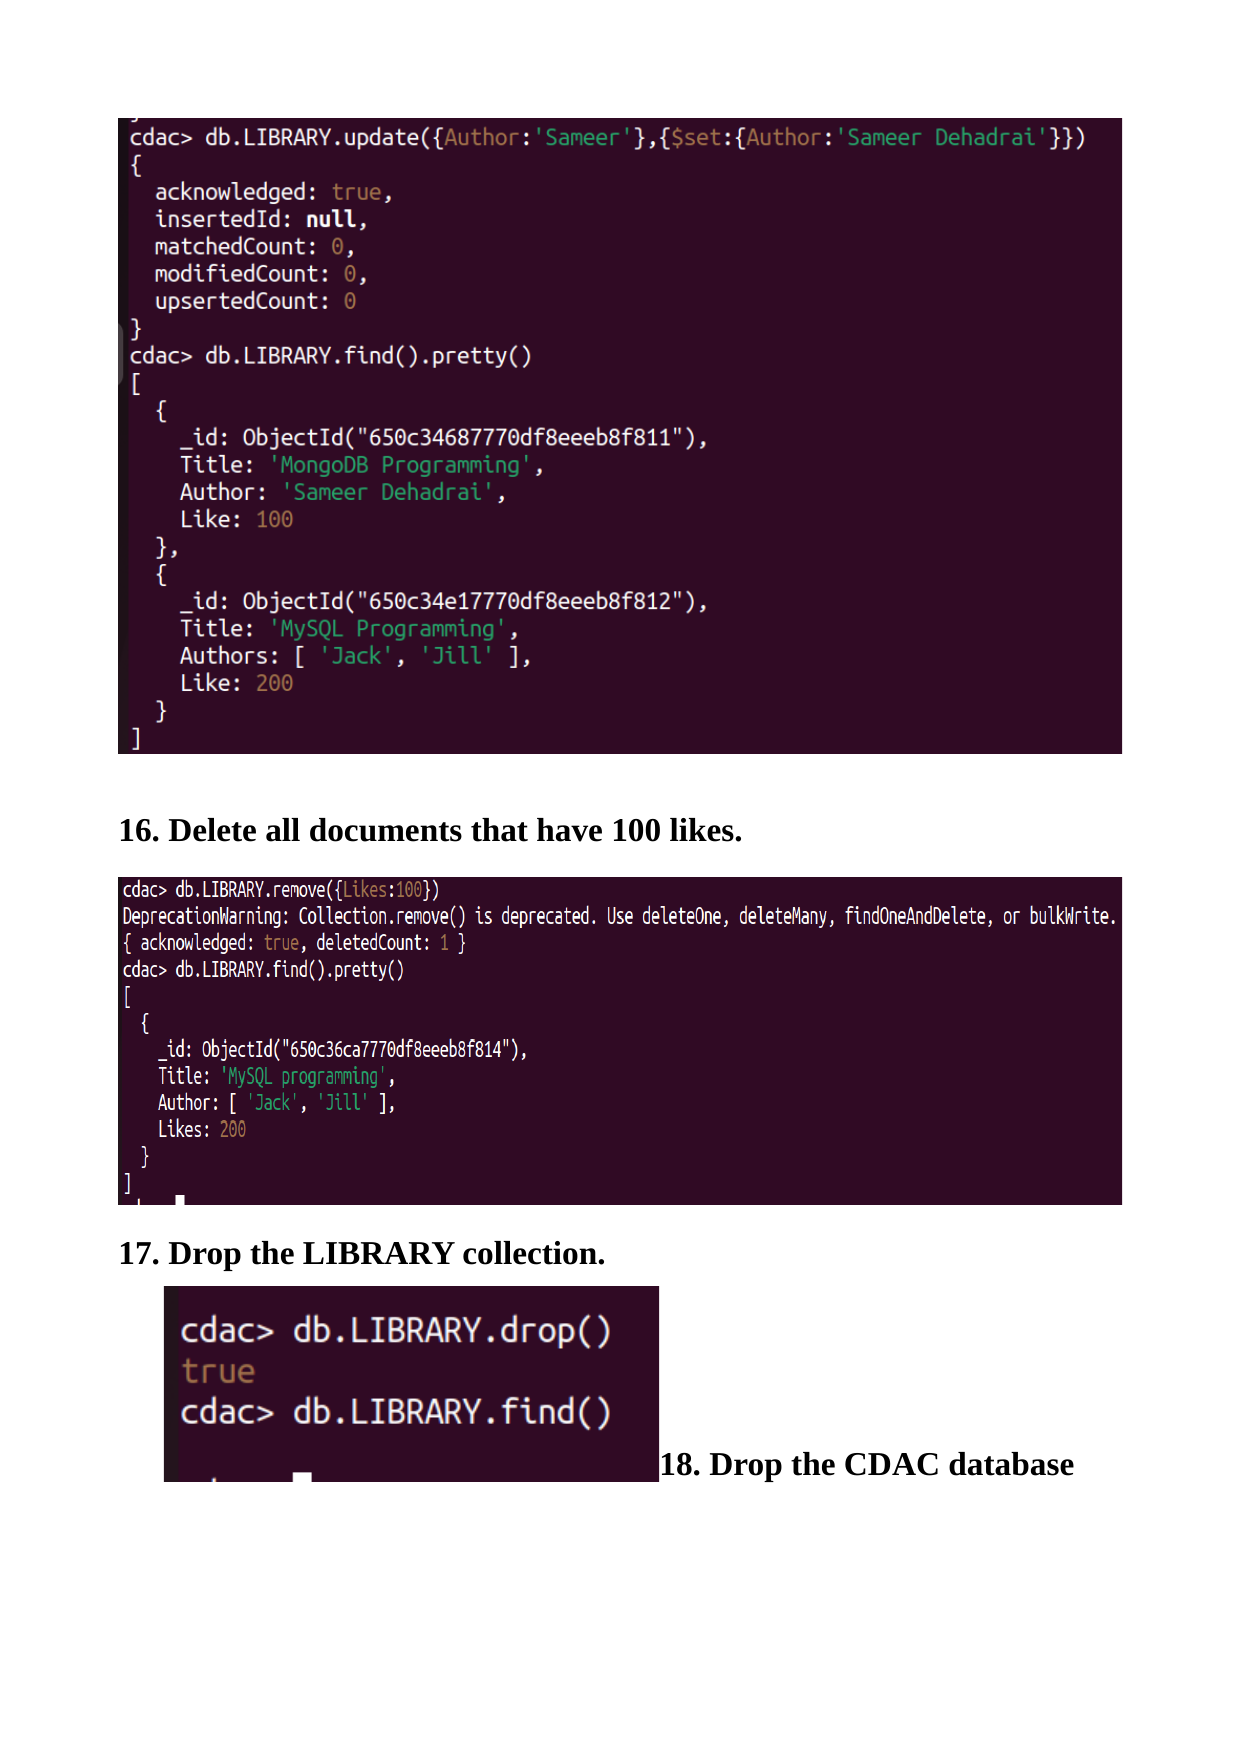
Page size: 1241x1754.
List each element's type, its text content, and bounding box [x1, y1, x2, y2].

text 16. Delete all documents that have 100 likes. [118, 811, 1122, 849]
picture [118, 877, 1123, 1205]
text 18. Drop the CDAC database [660, 1444, 1122, 1482]
text 17. Drop the LIBRARY collection. [118, 1233, 1122, 1271]
picture [163, 1286, 660, 1482]
text [118, 1444, 163, 1482]
picture [118, 118, 1123, 754]
